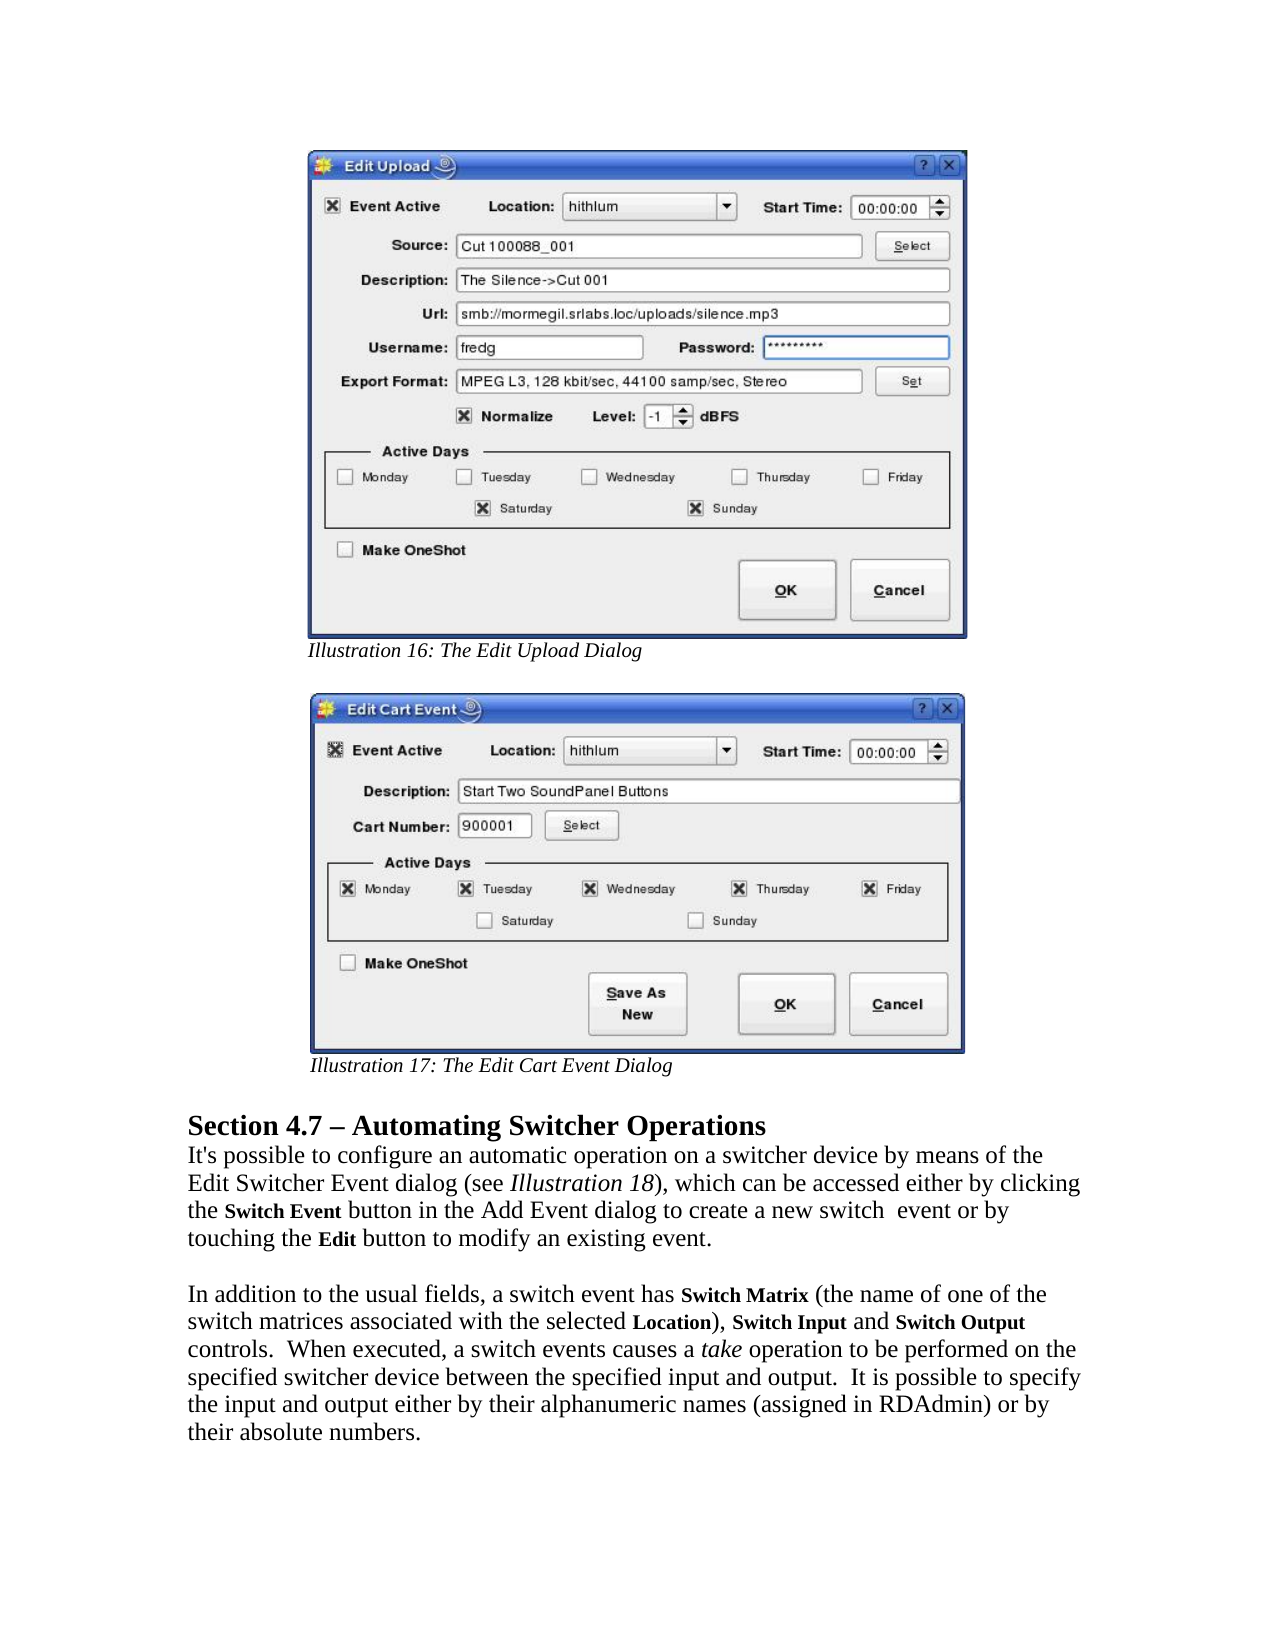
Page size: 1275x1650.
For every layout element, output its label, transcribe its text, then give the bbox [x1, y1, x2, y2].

text In addition to the usual fields, a switch event has Switch Matrix (the name of one of the switch matrices associated with the selected Location), Switch Input and Switch Output controls. When executed, a switch events causes a take operation to be performed on the specified switcher device between the specified input and output. It is possible to specify the input and output either by their alphanumeric names (assigned in RDAdmin) or by their absolute numbers. [187, 1280, 1087, 1446]
text It's possible to configure an automatic operation on a switcher device by means of the Edit Switcher Event dialog (see Illustration 18), which can be accessed either by clicking the Switch Event button in the Add Event dialog to create a new switch event or by touching the Edit button to modify an existing event. [187, 1141, 1087, 1252]
text Illustration 16: The Edit Upload Dialog [308, 639, 967, 662]
text Section 4.7 – Automating Switcher Operations [187, 1109, 1087, 1141]
picture [310, 693, 965, 1054]
picture [307, 150, 968, 639]
text Illustration 17: The Edit Cart Event Dialog [310, 1054, 965, 1077]
